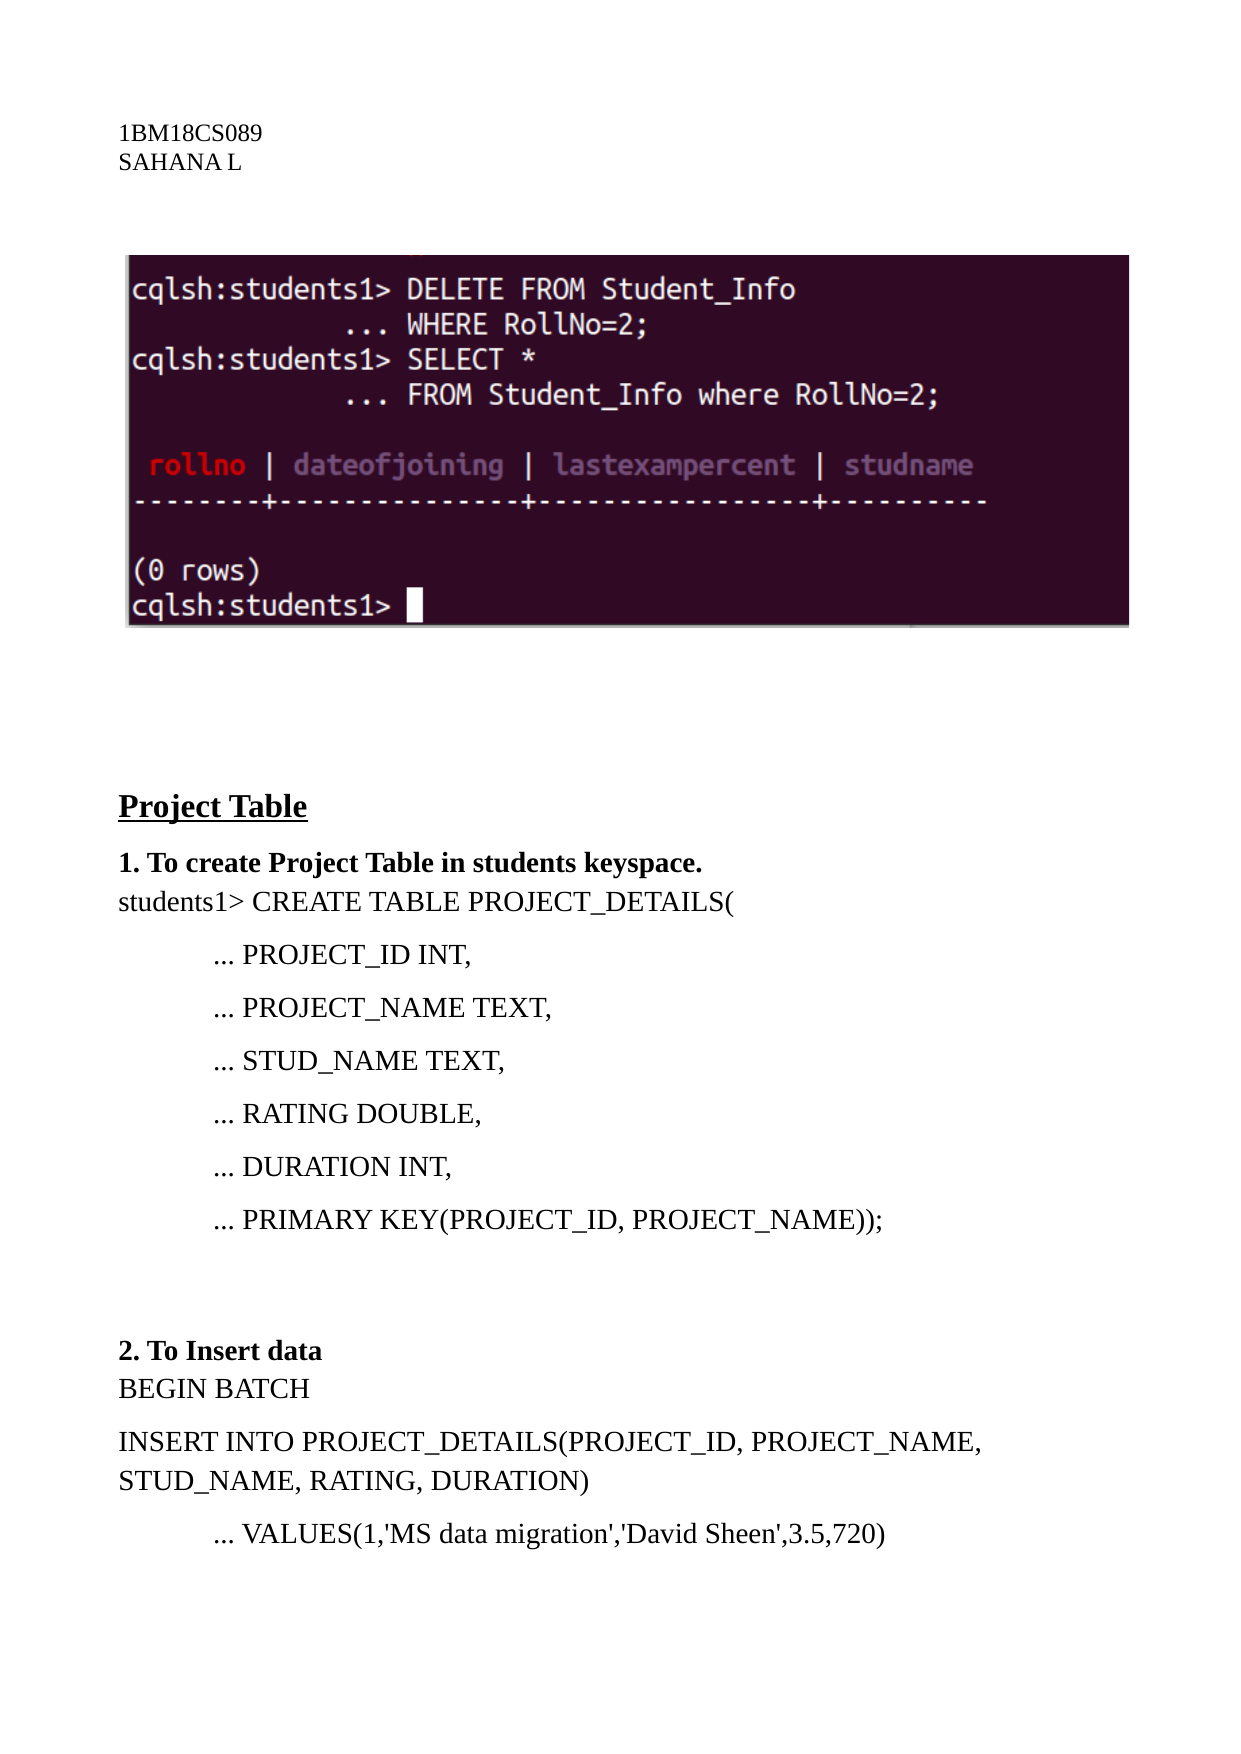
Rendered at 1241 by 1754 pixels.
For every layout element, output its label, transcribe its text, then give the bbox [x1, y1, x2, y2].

text Project Table [118, 787, 1122, 825]
text INSERT INTO PROJECT_DETAILS(PROJECT_ID, PROJECT_NAME, STUD_NAME, RATING, DURATION) [118, 1424, 1122, 1496]
picture [125, 255, 1130, 628]
text ... RATING DOUBLE, [118, 1096, 1122, 1130]
text 1. To create Project Table in students keyspace. [118, 845, 1122, 879]
text 2. To Insert data [118, 1333, 1122, 1366]
text ... PROJECT_ID INT, [118, 937, 1122, 970]
text ... VALUES(1,'MS data migration','David Sheen',3.5,720) [118, 1516, 1122, 1549]
text ... DURATION INT, [118, 1149, 1122, 1183]
text ... PRIMARY KEY(PROJECT_ID, PROJECT_NAME)); [118, 1202, 1122, 1236]
text ... PROJECT_NAME TEXT, [118, 990, 1122, 1023]
text ... STUD_NAME TEXT, [118, 1043, 1122, 1077]
text BEGIN BATCH [118, 1371, 1122, 1405]
text students1> CREATE TABLE PROJECT_DETAILS( [118, 884, 1122, 917]
